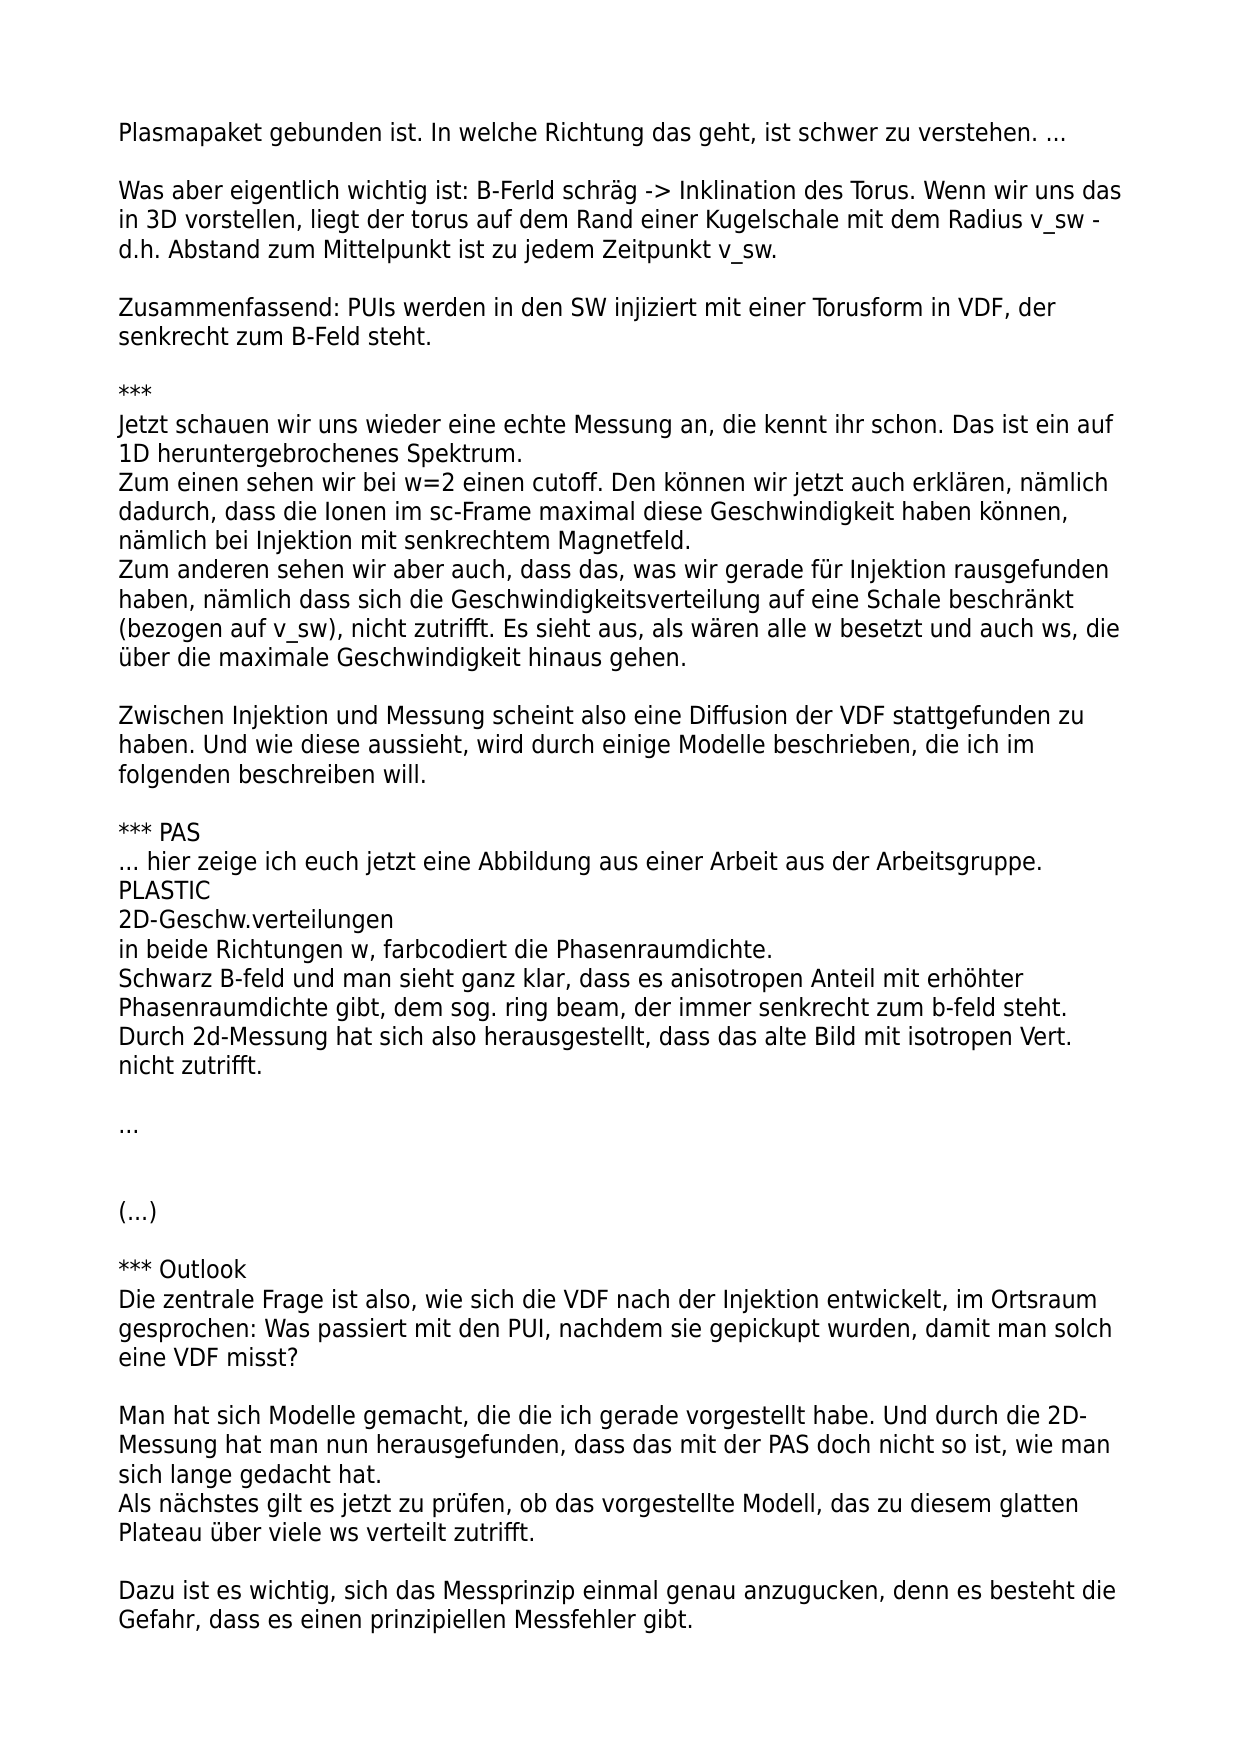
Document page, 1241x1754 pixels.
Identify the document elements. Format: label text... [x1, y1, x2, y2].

text Plasmapaket gebunden ist. In welche Richtung das geht, ist schwer zu verstehen. ... [118, 118, 1122, 147]
text Zusammenfassend: PUIs werden in den SW injiziert mit einer Torusform in VDF, der senkrecht zum B-Feld steht. [118, 293, 1122, 351]
text *** [118, 381, 1122, 410]
text Die zentrale Frage ist also, wie sich die VDF nach der Injektion entwickelt, im Ortsraum gesprochen: Was passiert mit den PUI, nachdem sie gepickupt wurden, damit man solch eine VDF misst? [118, 1285, 1122, 1372]
text Dazu ist es wichtig, sich das Messprinzip einmal genau anzugucken, denn es besteht die Gefahr, dass es einen prinzipiellen Messfehler gibt. [118, 1576, 1122, 1635]
text Zum anderen sehen wir aber auch, dass das, was wir gerade für Injektion rausgefunden haben, nämlich dass sich die Geschwindigkeitsverteilung auf eine Schale beschränkt (bezogen auf v_sw), nicht zutrifft. Es sieht aus, als wären alle w besetzt und auch ws, die über die maximale Geschwindigkeit hinaus gehen. [118, 556, 1122, 672]
text 2D-Geschw.verteilungen [118, 906, 1122, 935]
text Als nächstes gilt es jetzt zu prüfen, ob das vorgestellte Modell, das zu diesem glatten Plateau über viele ws verteilt zutrifft. [118, 1489, 1122, 1547]
text Jetzt schauen wir uns wieder eine echte Messung an, die kennt ihr schon. Das ist ein auf 1D heruntergebrochenes Spektrum. [118, 410, 1122, 468]
text in beide Richtungen w, farbcodiert die Phasenraumdichte. [118, 935, 1122, 964]
text *** Outlook [118, 1256, 1122, 1285]
text (...) [118, 1197, 1122, 1226]
text ... [118, 1110, 1122, 1139]
text Was aber eigentlich wichtig ist: B-Ferld schräg -> Inklination des Torus. Wenn wir uns das in 3D vorstellen, liegt der torus auf dem Rand einer Kugelschale mit dem Radius v_sw - d.h. Abstand zum Mittelpunkt ist zu jedem Zeitpunkt v_sw. [118, 176, 1122, 264]
text ... hier zeige ich euch jetzt eine Abbildung aus einer Arbeit aus der Arbeitsgruppe. PLASTIC [118, 847, 1122, 906]
text Schwarz B-feld und man sieht ganz klar, dass es anisotropen Anteil mit erhöhter Phasenraumdichte gibt, dem sog. ring beam, der immer senkrecht zum b-feld steht. [118, 964, 1122, 1022]
text *** PAS [118, 818, 1122, 847]
text Durch 2d-Messung hat sich also herausgestellt, dass das alte Bild mit isotropen Vert. nicht zutrifft. [118, 1022, 1122, 1081]
text Man hat sich Modelle gemacht, die die ich gerade vorgestellt habe. Und durch die 2D-Messung hat man nun herausgefunden, dass das mit der PAS doch nicht so ist, wie man sich lange gedacht hat. [118, 1401, 1122, 1489]
text Zum einen sehen wir bei w=2 einen cutoff. Den können wir jetzt auch erklären, nämlich dadurch, dass die Ionen im sc-Frame maximal diese Geschwindigkeit haben können, nämlich bei Injektion mit senkrechtem Magnetfeld. [118, 468, 1122, 556]
text Zwischen Injektion und Messung scheint also eine Diffusion der VDF stattgefunden zu haben. Und wie diese aussieht, wird durch einige Modelle beschrieben, die ich im folgenden beschreiben will. [118, 701, 1122, 789]
